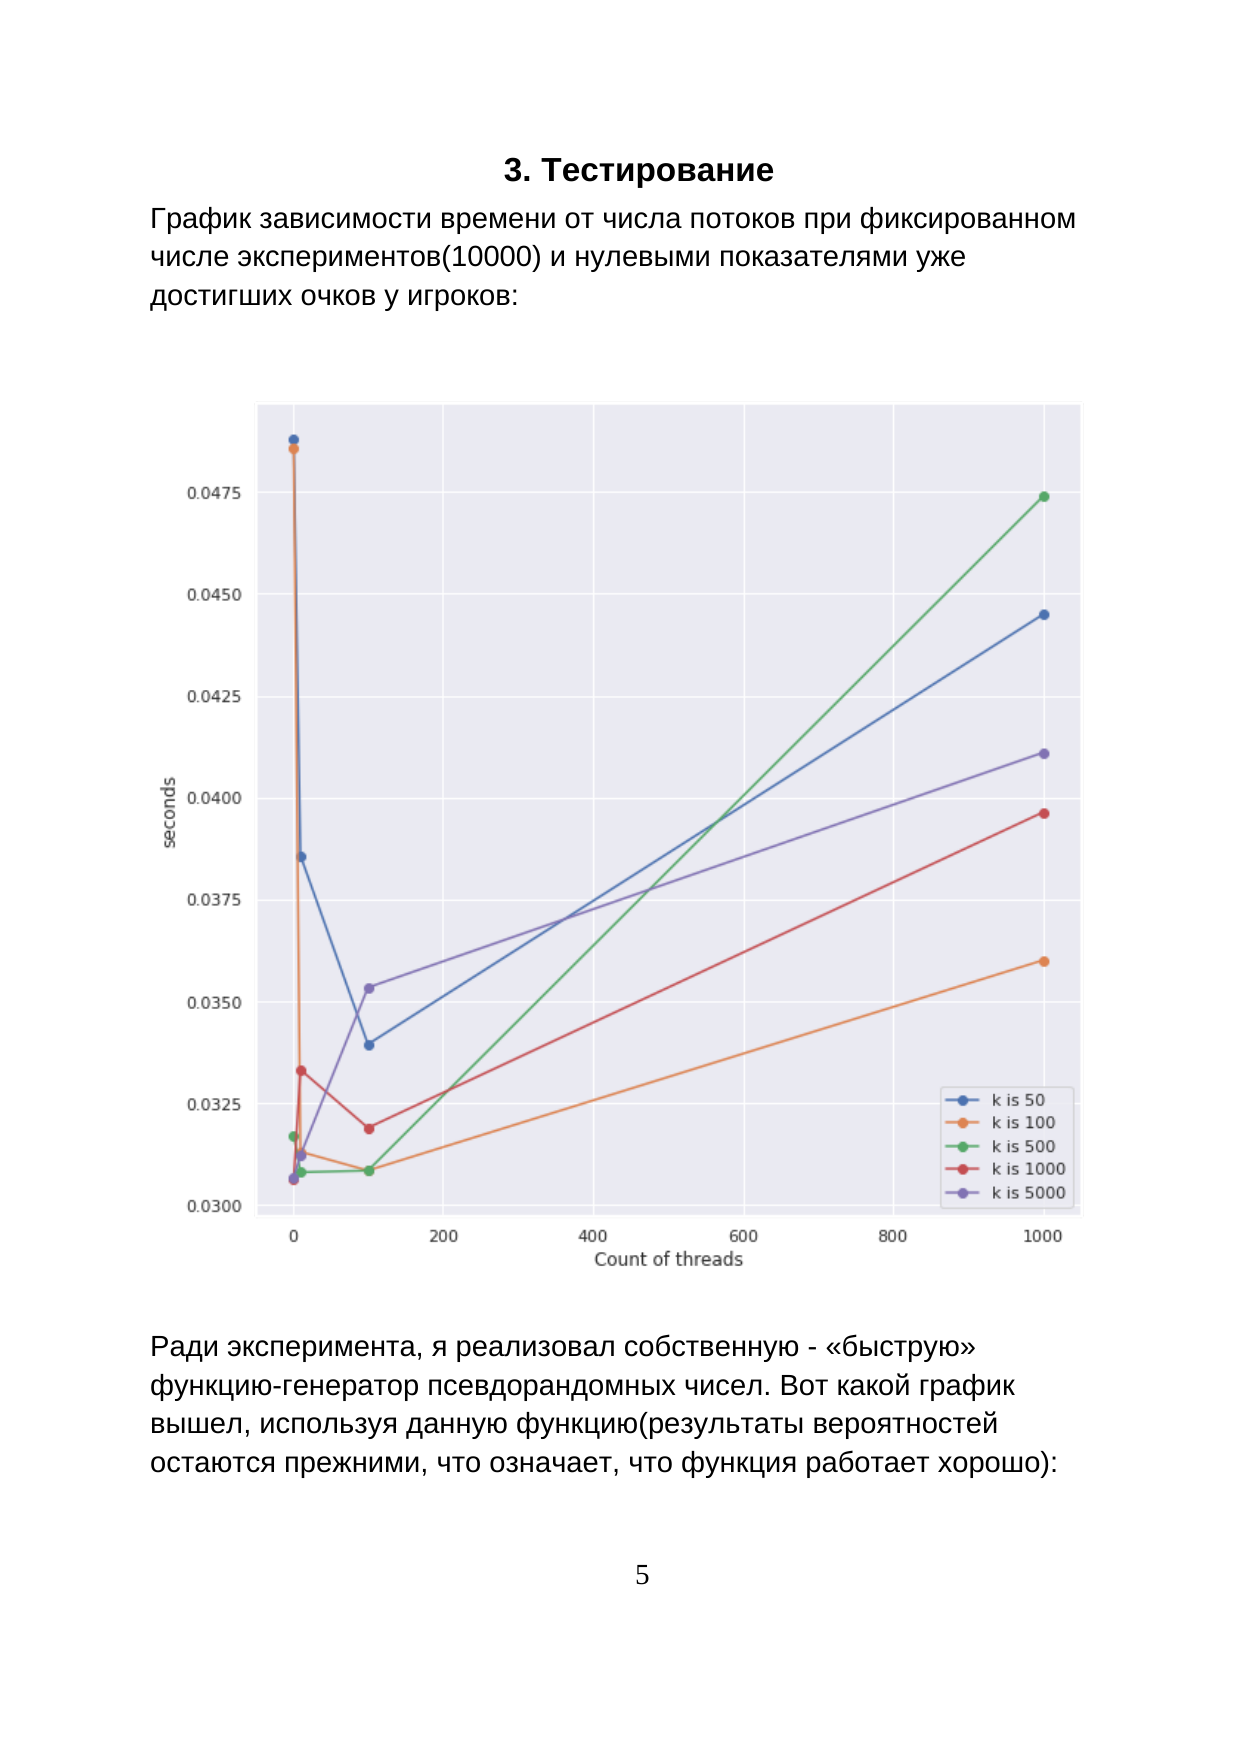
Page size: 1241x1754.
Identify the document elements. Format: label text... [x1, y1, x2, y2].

subtitle Тестирование [187, 150, 1091, 188]
text Ради эксперимента, я реализовал собственную - «быструю» функцию-генератор псевдорандомных чисел. Вот какой график вышел, используя данную функцию(результаты вероятностей остаются прежними, что означает, что функция работает хорошо): [150, 1281, 1091, 1478]
text График зависимости времени от числа потоков при фиксированном числе экспериментов(10000) и нулевыми показателями уже достигших очков у игроков: [150, 201, 1091, 312]
picture [150, 393, 1091, 1281]
